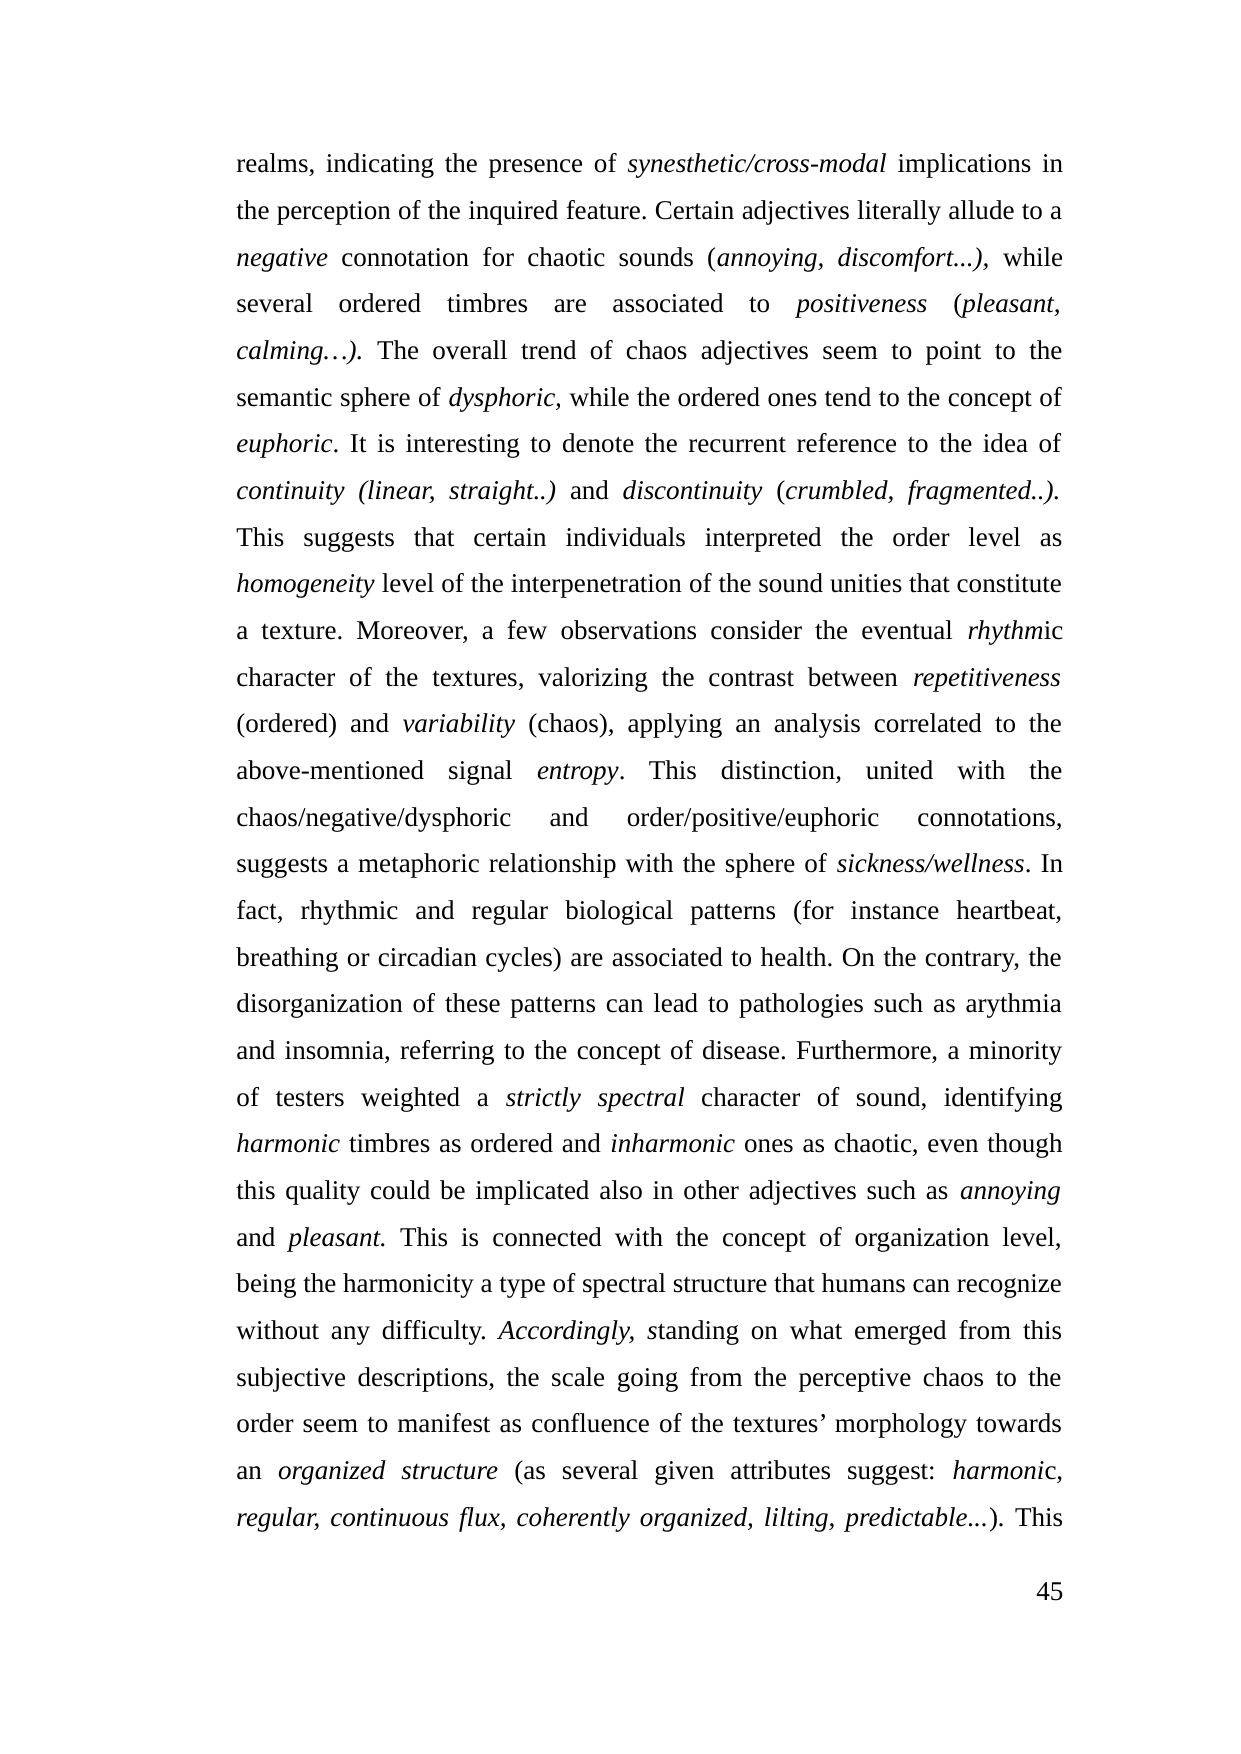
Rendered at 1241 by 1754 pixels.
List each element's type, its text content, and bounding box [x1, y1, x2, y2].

text realms, indicating the presence of synesthetic/cross-modal implications in the perception of the inquired feature. Certain adjectives literally allude to a negative connotation for chaotic sounds (annoying, discomfort...), while several ordered timbres are associated to positiveness (pleasant, calming…). The overall trend of chaos adjectives seem to point to the semantic sphere of dysphoric, while the ordered ones tend to the concept of euphoric. It is interesting to denote the recurrent reference to the idea of continuity (linear, straight..) and discontinuity (crumbled, fragmented..). This suggests that certain individuals interpreted the order level as homogeneity level of the interpenetration of the sound unities that constitute a texture. Moreover, a few observations consider the eventual rhythmic character of the textures, valorizing the contrast between repetitiveness (ordered) and variability (chaos), applying an analysis correlated to the above-mentioned signal entropy. This distinction, united with the chaos/negative/dysphoric and order/positive/euphoric connotations, suggests a metaphoric relationship with the sphere of sickness/wellness. In fact, rhythmic and regular biological patterns (for instance heartbeat, breathing or circadian cycles) are associated to health. On the contrary, the disorganization of these patterns can lead to pathologies such as arythmia and insomnia, referring to the concept of disease. Furthermore, a minority of testers weighted a strictly spectral character of sound, identifying harmonic timbres as ordered and inharmonic ones as chaotic, even though this quality could be implicated also in other adjectives such as annoying and pleasant. This is connected with the concept of organization level, being the harmonicity a type of spectral structure that humans can recognize without any difficulty. Accordingly, standing on what emerged from this subjective descriptions, the scale going from the perceptive chaos to the order seem to manifest as confluence of the textures’ morphology towards an organized structure (as several given attributes suggest: harmonic, regular, continuous flux, coherently organized, lilting, predictable...). This [236, 148, 1063, 1532]
